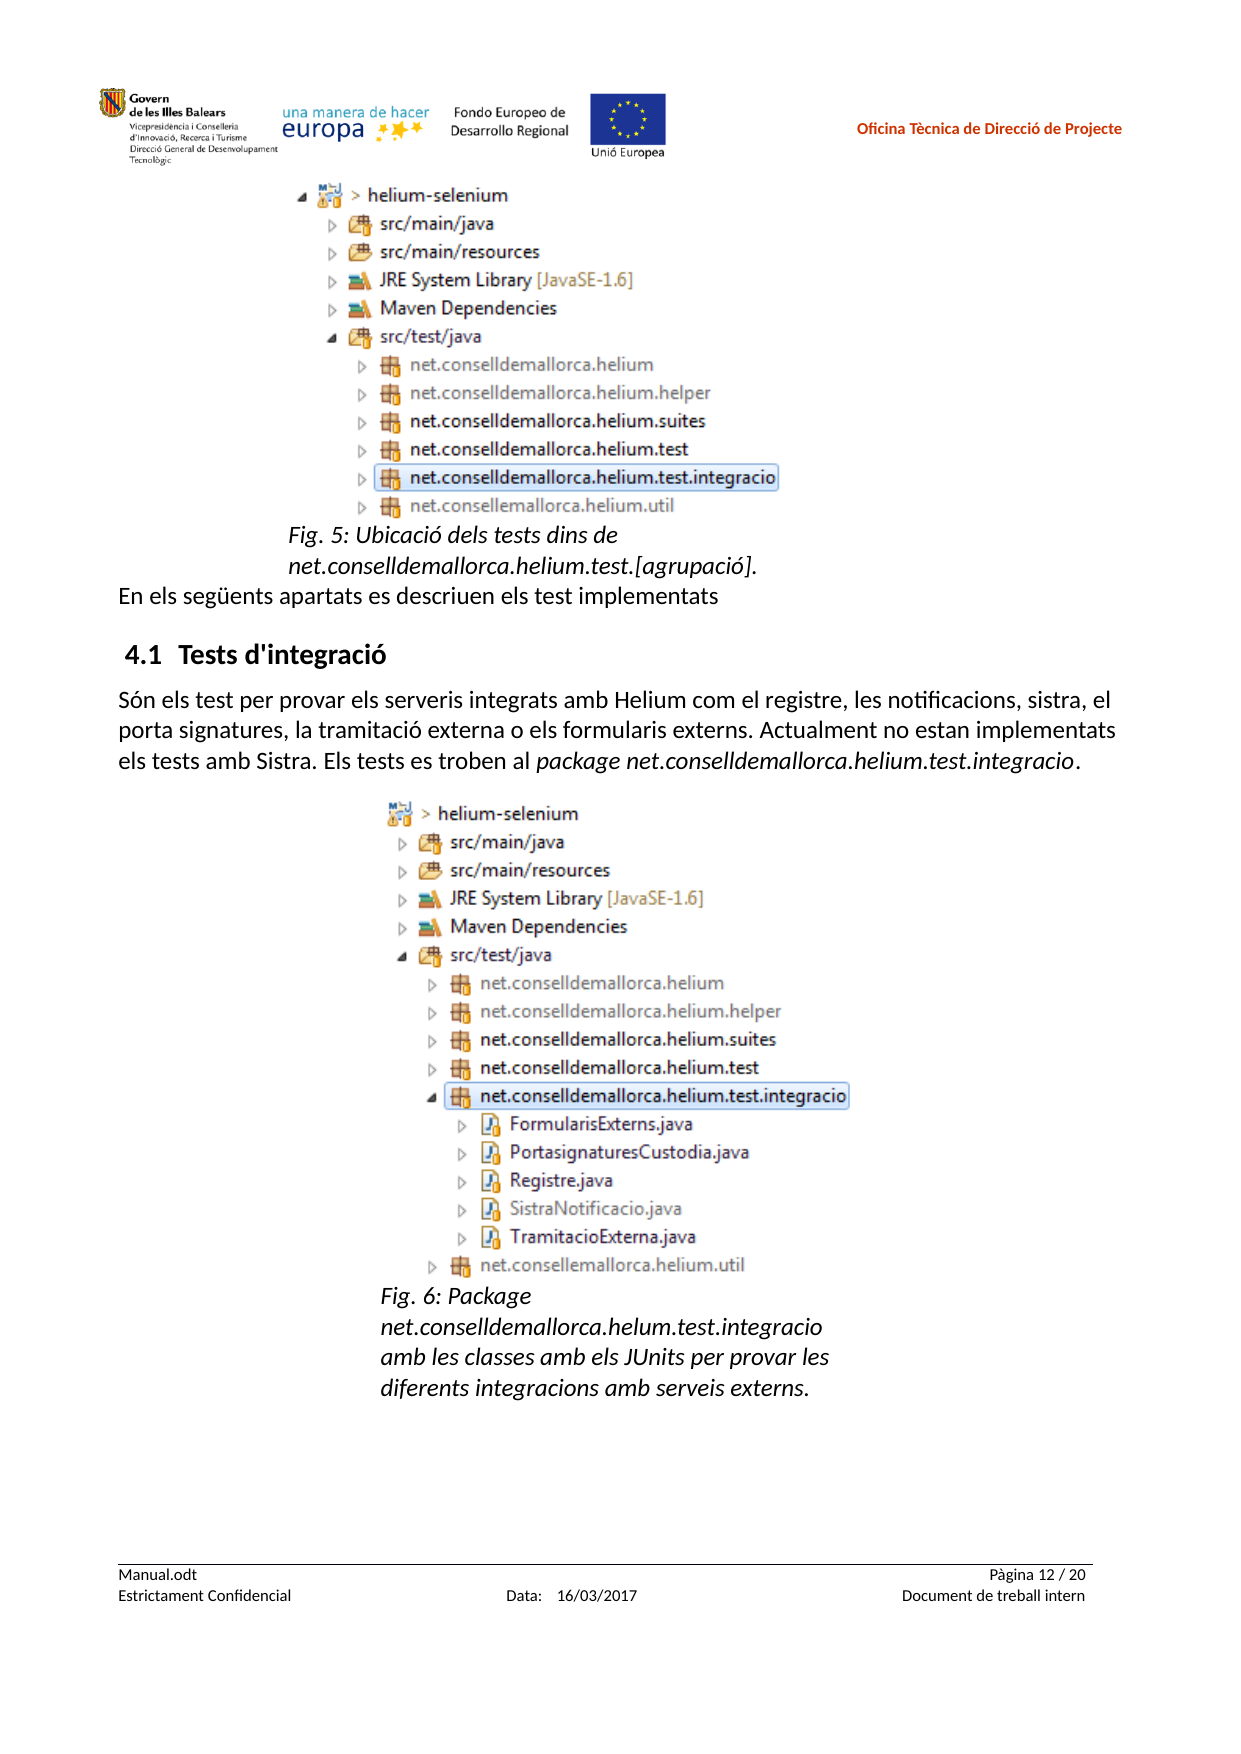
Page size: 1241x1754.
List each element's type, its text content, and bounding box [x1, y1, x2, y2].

text Fig. 6: Package net.conselldemallorca.helum.test.integracio amb les classes amb els JUnits per provar les diferents integracions amb serveis externs. [380, 1281, 860, 1402]
text En els següents apartats es descriuen els test implementats [118, 168, 1122, 611]
picture [288, 180, 953, 520]
text Són els test per provar els serveris integrats amb Helium com el registre, les notificacions, sistra, el porta signatures, la tramitació externa o els formularis externs. Actualment no estan implementats els tests amb Sistra. Els tests es troben al package net.conselldemallorca.helium.test.integracio. [118, 684, 1122, 776]
picture [99, 87, 668, 166]
picture [380, 800, 860, 1281]
text Fig. 5: Ubicació dels tests dins de net.conselldemallorca.helium.test.[agrupació]. [288, 520, 952, 581]
subtitle Tests d'integració [118, 636, 1122, 672]
